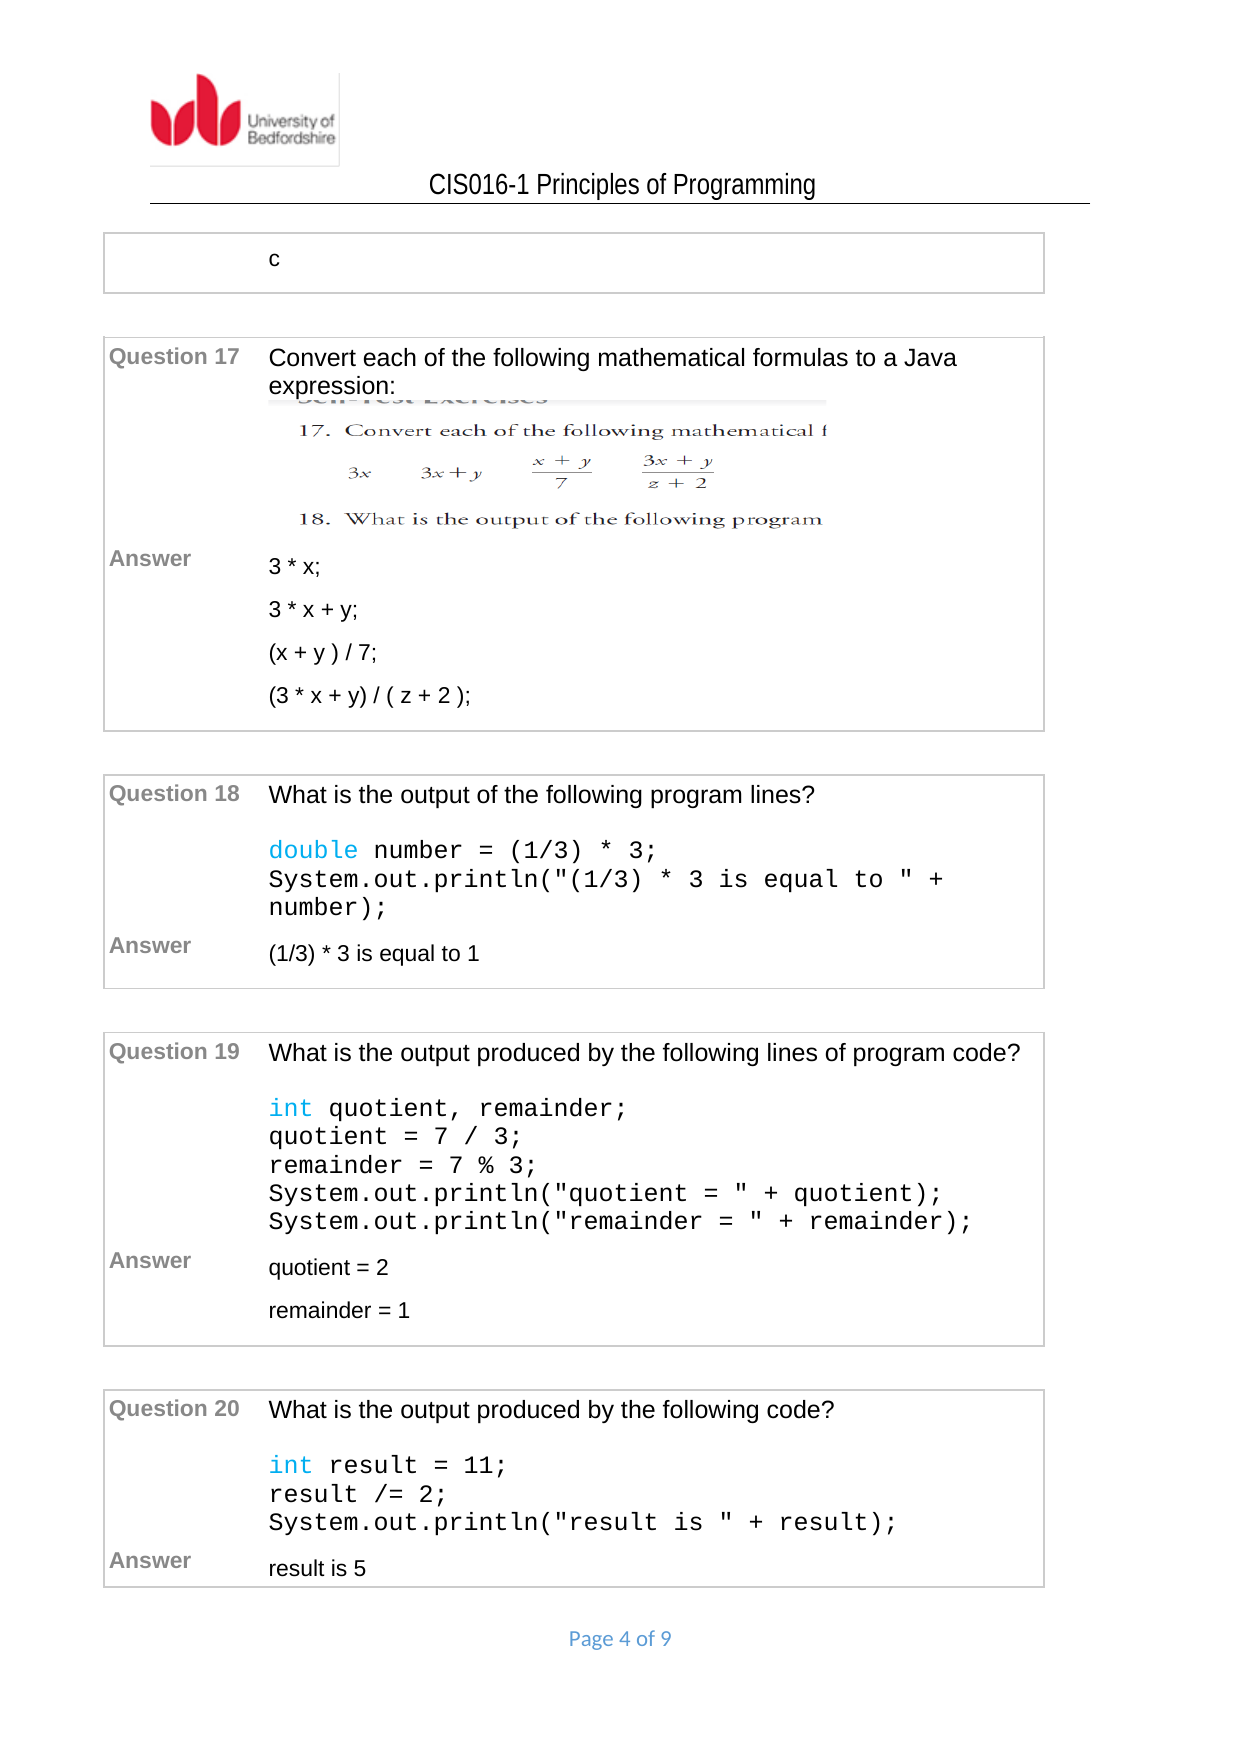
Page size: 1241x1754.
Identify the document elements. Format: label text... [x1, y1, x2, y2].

table_header Question 19 [105, 1033, 264, 1242]
table_header What is the output produced by the following lines of program code? int quotient, remainder; quotient = 7 / 3; remainder = 7 % 3; System.out.println("quotient = " + quotient); System.out.println("remainder = " + remainder); [264, 1033, 1043, 1242]
table_cell Answer [105, 928, 264, 988]
table_cell Answer [105, 541, 264, 730]
table_header What is the output produced by the following code? int result = 11; result /= 2; System.out.println("result is " + result); [264, 1391, 1043, 1543]
table_cell 3 * x; 3 * x + y; (x + y ) / 7; (3 * x + y) / ( z + 2 ); [264, 541, 1043, 730]
table_cell Answer [105, 1543, 264, 1586]
table_cell result is 5 [264, 1543, 1043, 1586]
table_header Convert each of the following mathematical formulas to a Java expression: [264, 338, 1043, 541]
table_cell quotient = 2 remainder = 1 [264, 1242, 1043, 1345]
table_header What is the output of the following program lines? double number = (1/3) * 3; System.out.println("(1/3) * 3 is equal to " + number); [264, 776, 1043, 927]
table_cell Answer [105, 1242, 264, 1345]
table_cell (1/3) * 3 is equal to 1 [264, 928, 1043, 988]
table_cell [105, 234, 264, 292]
table_cell c [264, 234, 1043, 292]
table_header Question 18 [105, 776, 264, 927]
picture [150, 73, 341, 168]
picture [268, 400, 827, 537]
table_header Question 17 [105, 338, 264, 541]
table_header Question 20 [105, 1391, 264, 1543]
